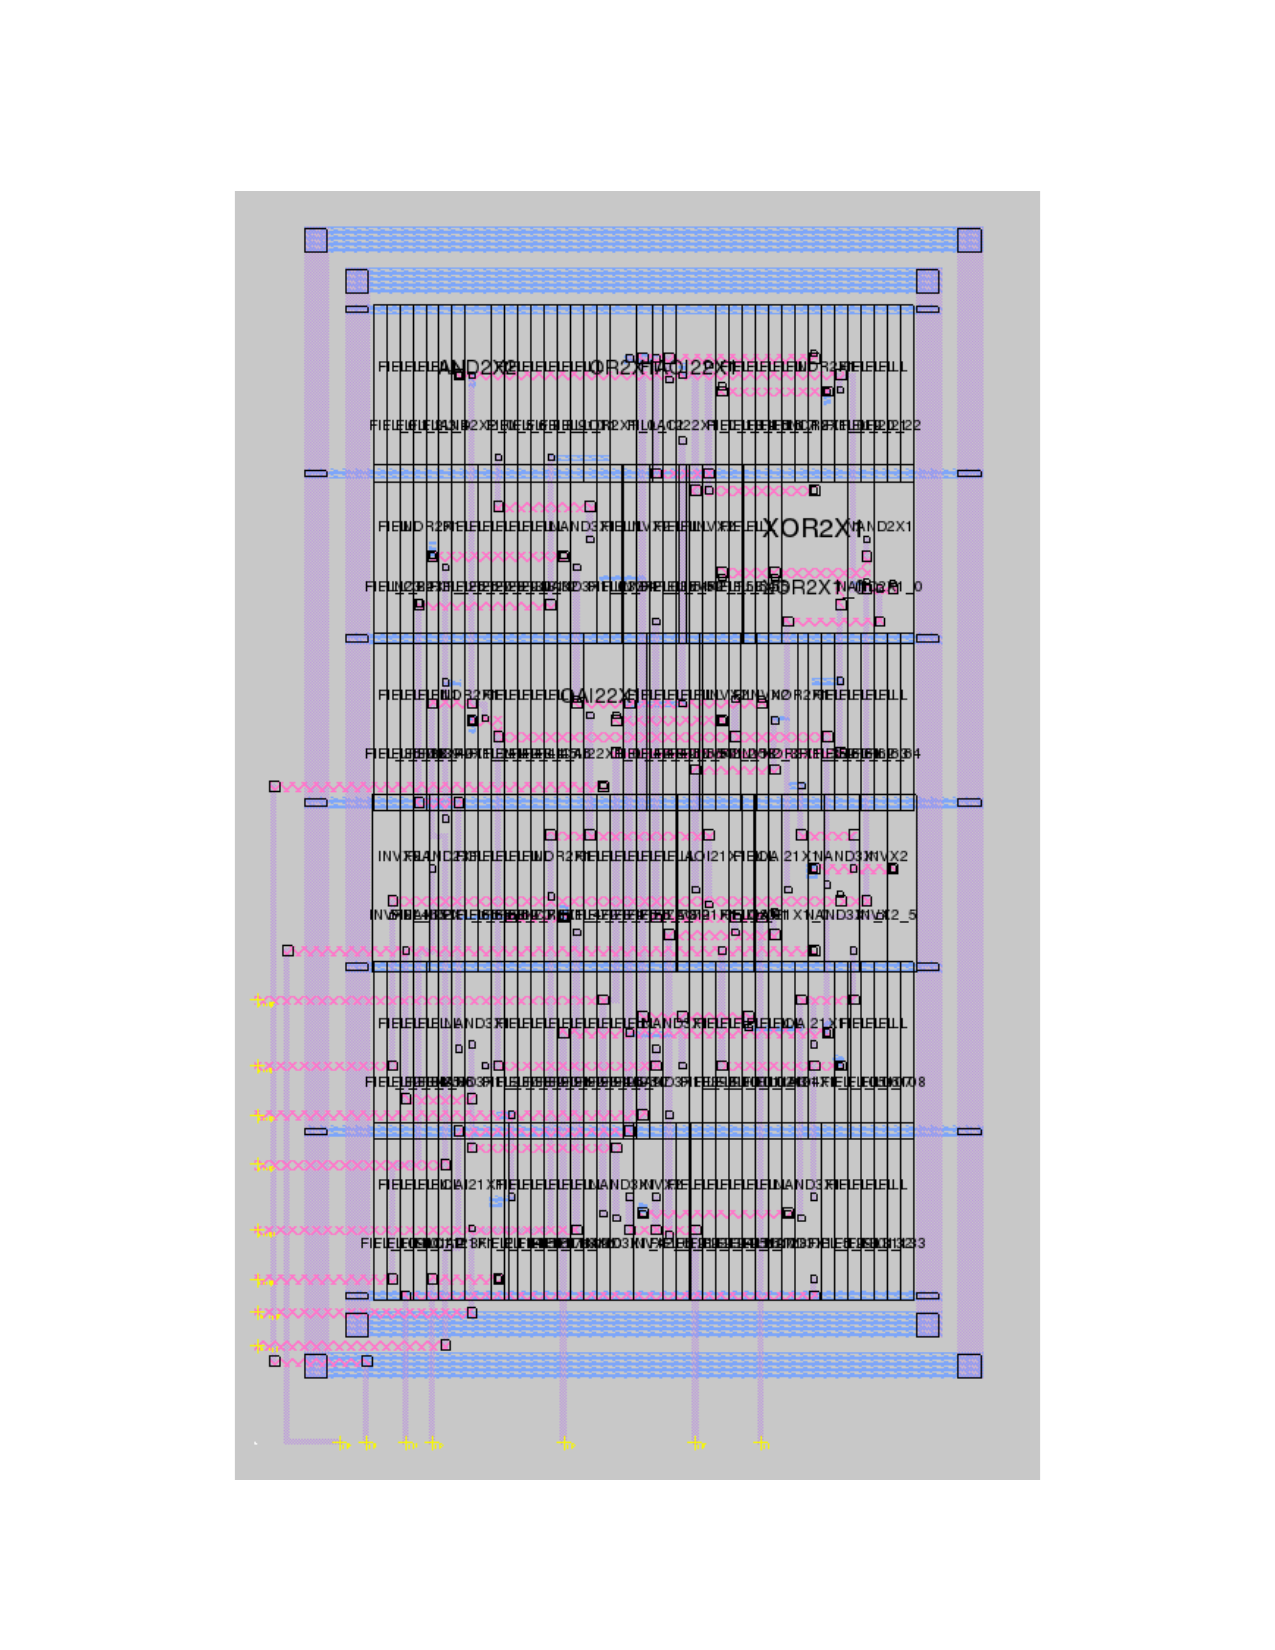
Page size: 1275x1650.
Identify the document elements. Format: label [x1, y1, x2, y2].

picture [234, 191, 1041, 1480]
